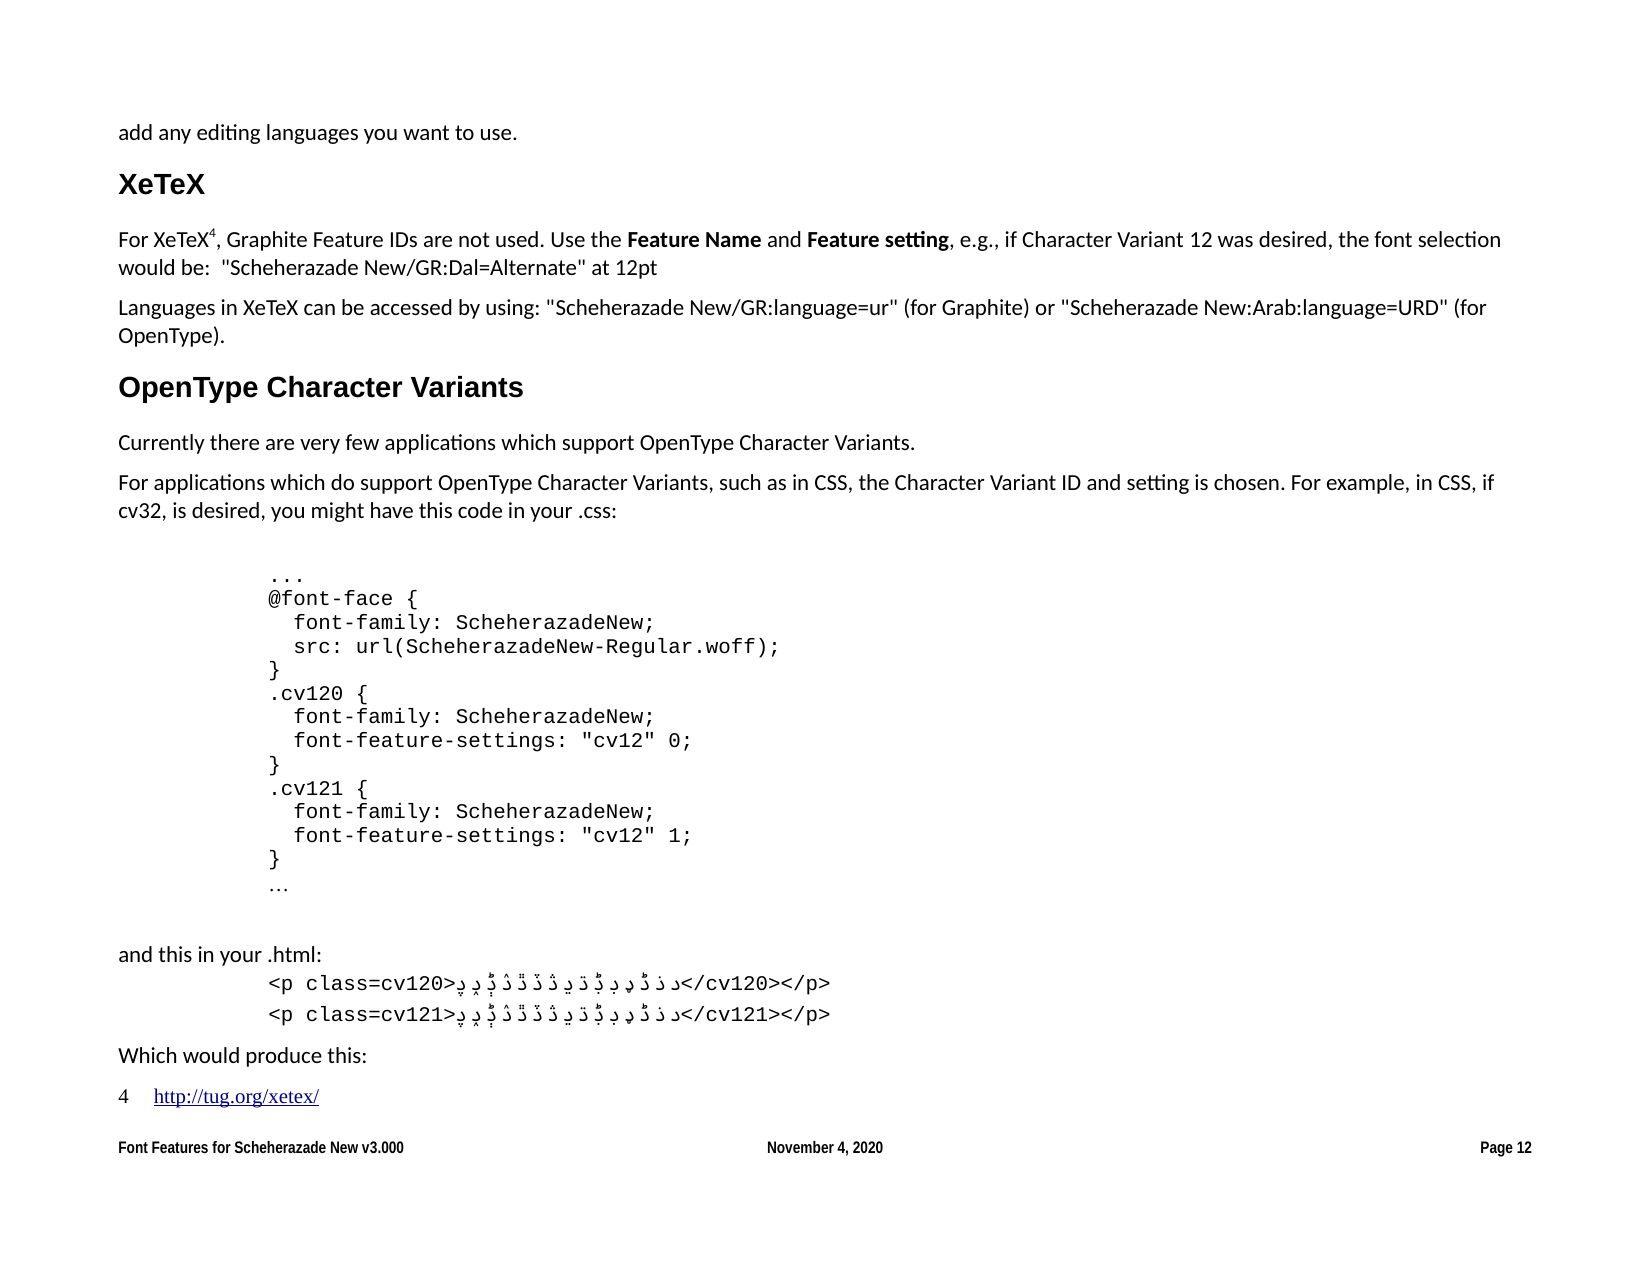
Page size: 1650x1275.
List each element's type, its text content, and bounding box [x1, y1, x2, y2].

text ... [268, 565, 1532, 588]
text and this in your .html: [118, 941, 1532, 968]
text font-family: ScheherazadeNew; [268, 801, 1532, 825]
text <p class=cv120>د ذ ڈ ډ ڊ ڋ ڌ ڍ ڎ ڏ ڐ ۮ ݙ ݚ ࢮ</cv120></p> [268, 968, 1532, 997]
text … [268, 872, 1532, 896]
text For XeTeX, Graphite Feature IDs are not used. Use the Feature Name and Feature setting, e.g., if Character Variant 12 was desired, the font selection would be: "Scheherazade New/GR:Dal=Alternate" at 12pt [118, 225, 1532, 281]
text font-family: ScheherazadeNew; [268, 707, 1532, 730]
text .cv121 { [268, 777, 1532, 801]
text For applications which do support OpenType Character Variants, such as in CSS, the Character Variant ID and setting is chosen. For example, in CSS, if cv32, is desired, you might have this code in your .css: [118, 468, 1532, 524]
subtitle OpenType Character Variants [118, 370, 1532, 403]
text .cv120 { [268, 683, 1532, 707]
text Which would produce this: [118, 1042, 1532, 1069]
text Currently there are very few applications which support OpenType Character Variants. [118, 428, 1532, 456]
text add any editing languages you want to use. [118, 118, 1532, 146]
text } [268, 659, 1532, 683]
text Languages in XeTeX can be accessed by using: "Scheherazade New/GR:language=ur" (for Graphite) or "Scheherazade New:Arab:language=URD" (for OpenType). [118, 293, 1532, 349]
text font-feature-settings: "cv12" 0; [268, 730, 1532, 754]
text src: url(ScheherazadeNew-Regular.woff); [268, 636, 1532, 659]
text font-feature-settings: "cv12" 1; [268, 825, 1532, 848]
text } [268, 848, 1532, 872]
text http://tug.org/xetex/ [118, 1084, 1532, 1108]
subtitle XeTeX [118, 167, 1532, 201]
text } [268, 754, 1532, 777]
text <p class=cv121>د ذ ڈ ډ ڊ ڋ ڌ ڍ ڎ ڏ ڐ ۮ ݙ ݚ ࢮ</cv121></p> [268, 999, 1532, 1028]
text font-family: ScheherazadeNew; [268, 612, 1532, 636]
text @font-face { [268, 588, 1532, 612]
